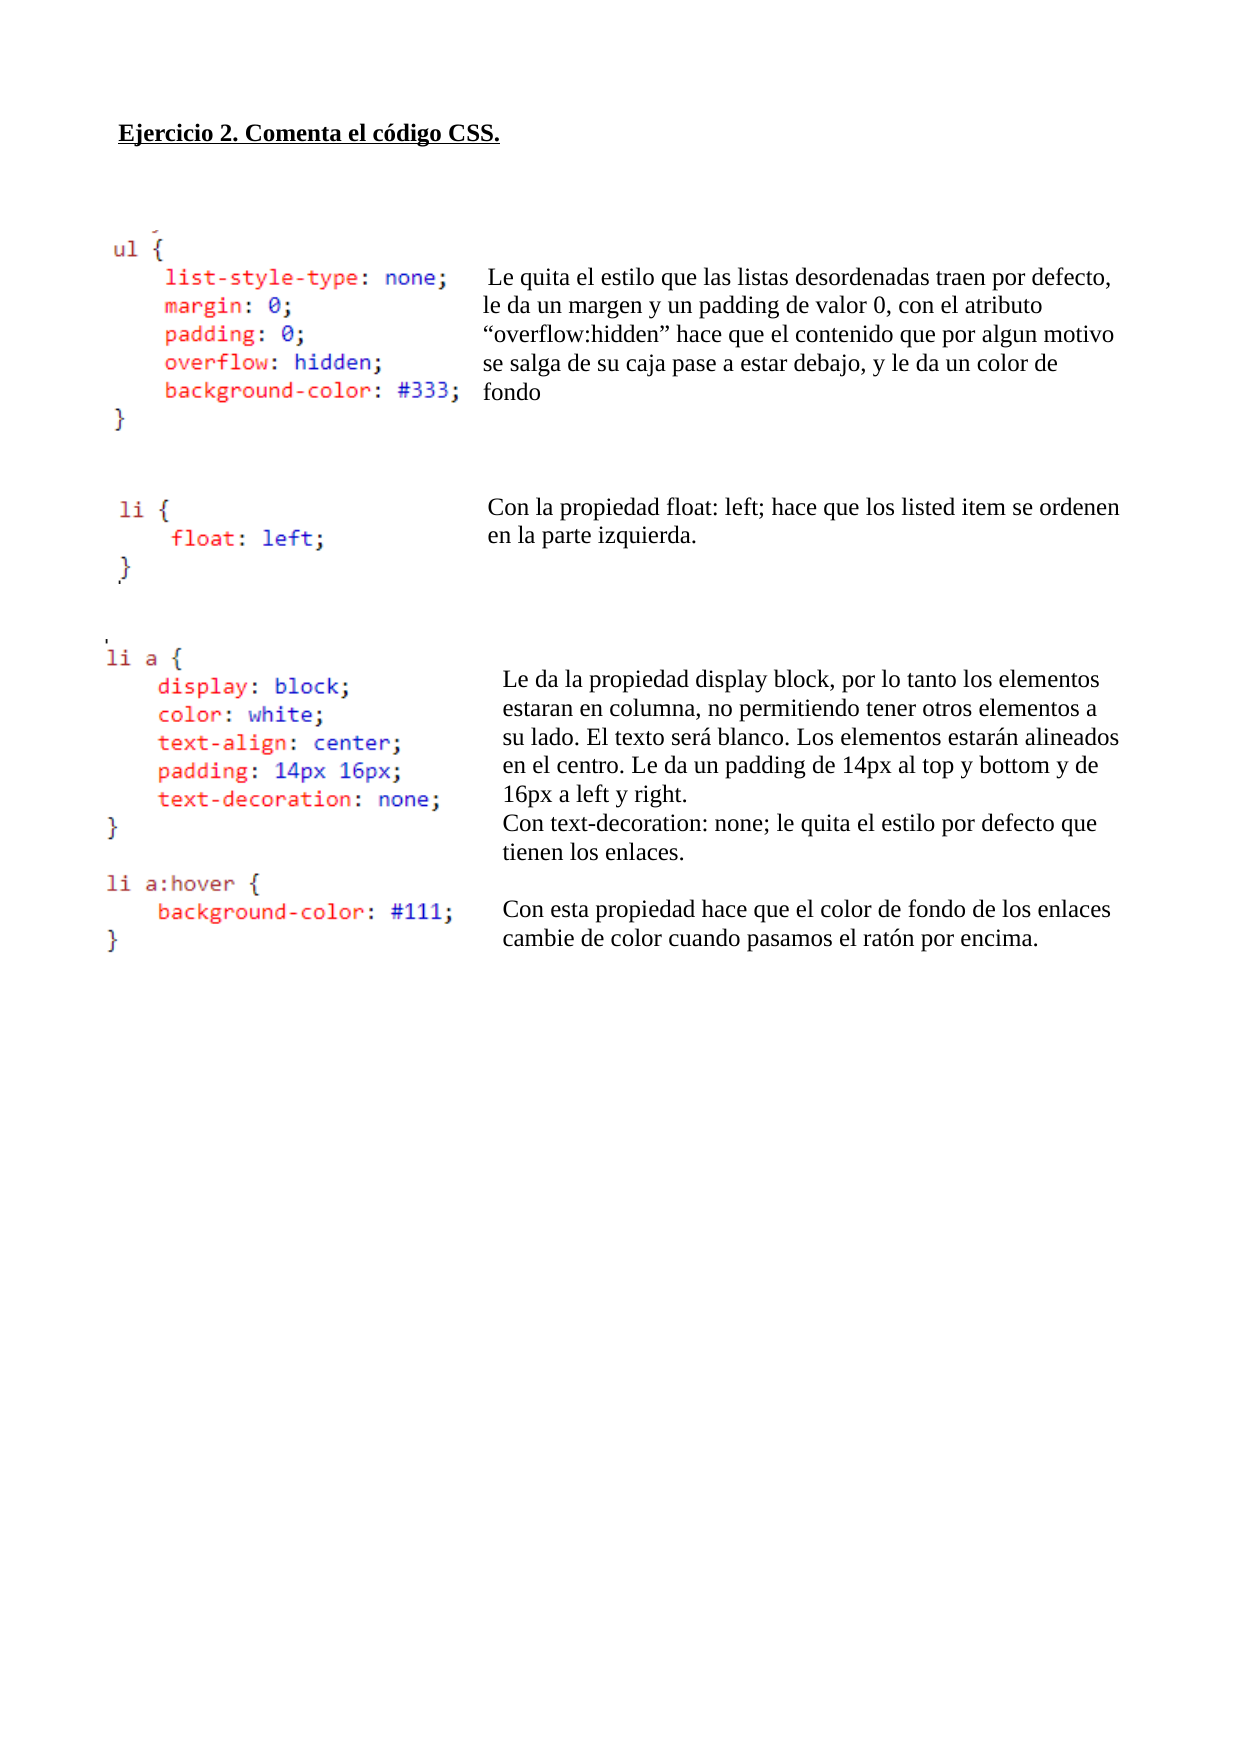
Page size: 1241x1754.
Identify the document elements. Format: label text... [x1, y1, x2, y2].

text Le da la propiedad display block, por lo tanto los elementos estaran en columna, no permitiendo tener otros elementos a su lado. El texto será blanco. Los elementos estarán alineados en el centro. Le da un padding de 14px al top y bottom y de 16px a left y right. Con text-decoration: none; le quita el estilo por defecto que tienen los enlaces. Con esta propiedad hace que el color de fondo de los enlaces cambie de color cuando pasamos el ratón por encima. [118, 607, 1122, 952]
text le da un margen y un padding de valor 0, con el atributo “overflow:hidden” hace que el contenido que por algun motivo se salga de su caja pase a estar debajo, y le da un color de fondo [483, 291, 1122, 406]
picture [103, 639, 503, 960]
text Le quita el estilo que las listas desordenadas traen por defecto, [483, 262, 1122, 291]
picture [107, 230, 483, 445]
text Ejercicio 2. Comenta el código CSS. [118, 118, 1122, 147]
text Con la propiedad float: left; hace que los listed item se ordenen en la parte izquierda. [118, 463, 1122, 549]
picture [117, 489, 358, 584]
